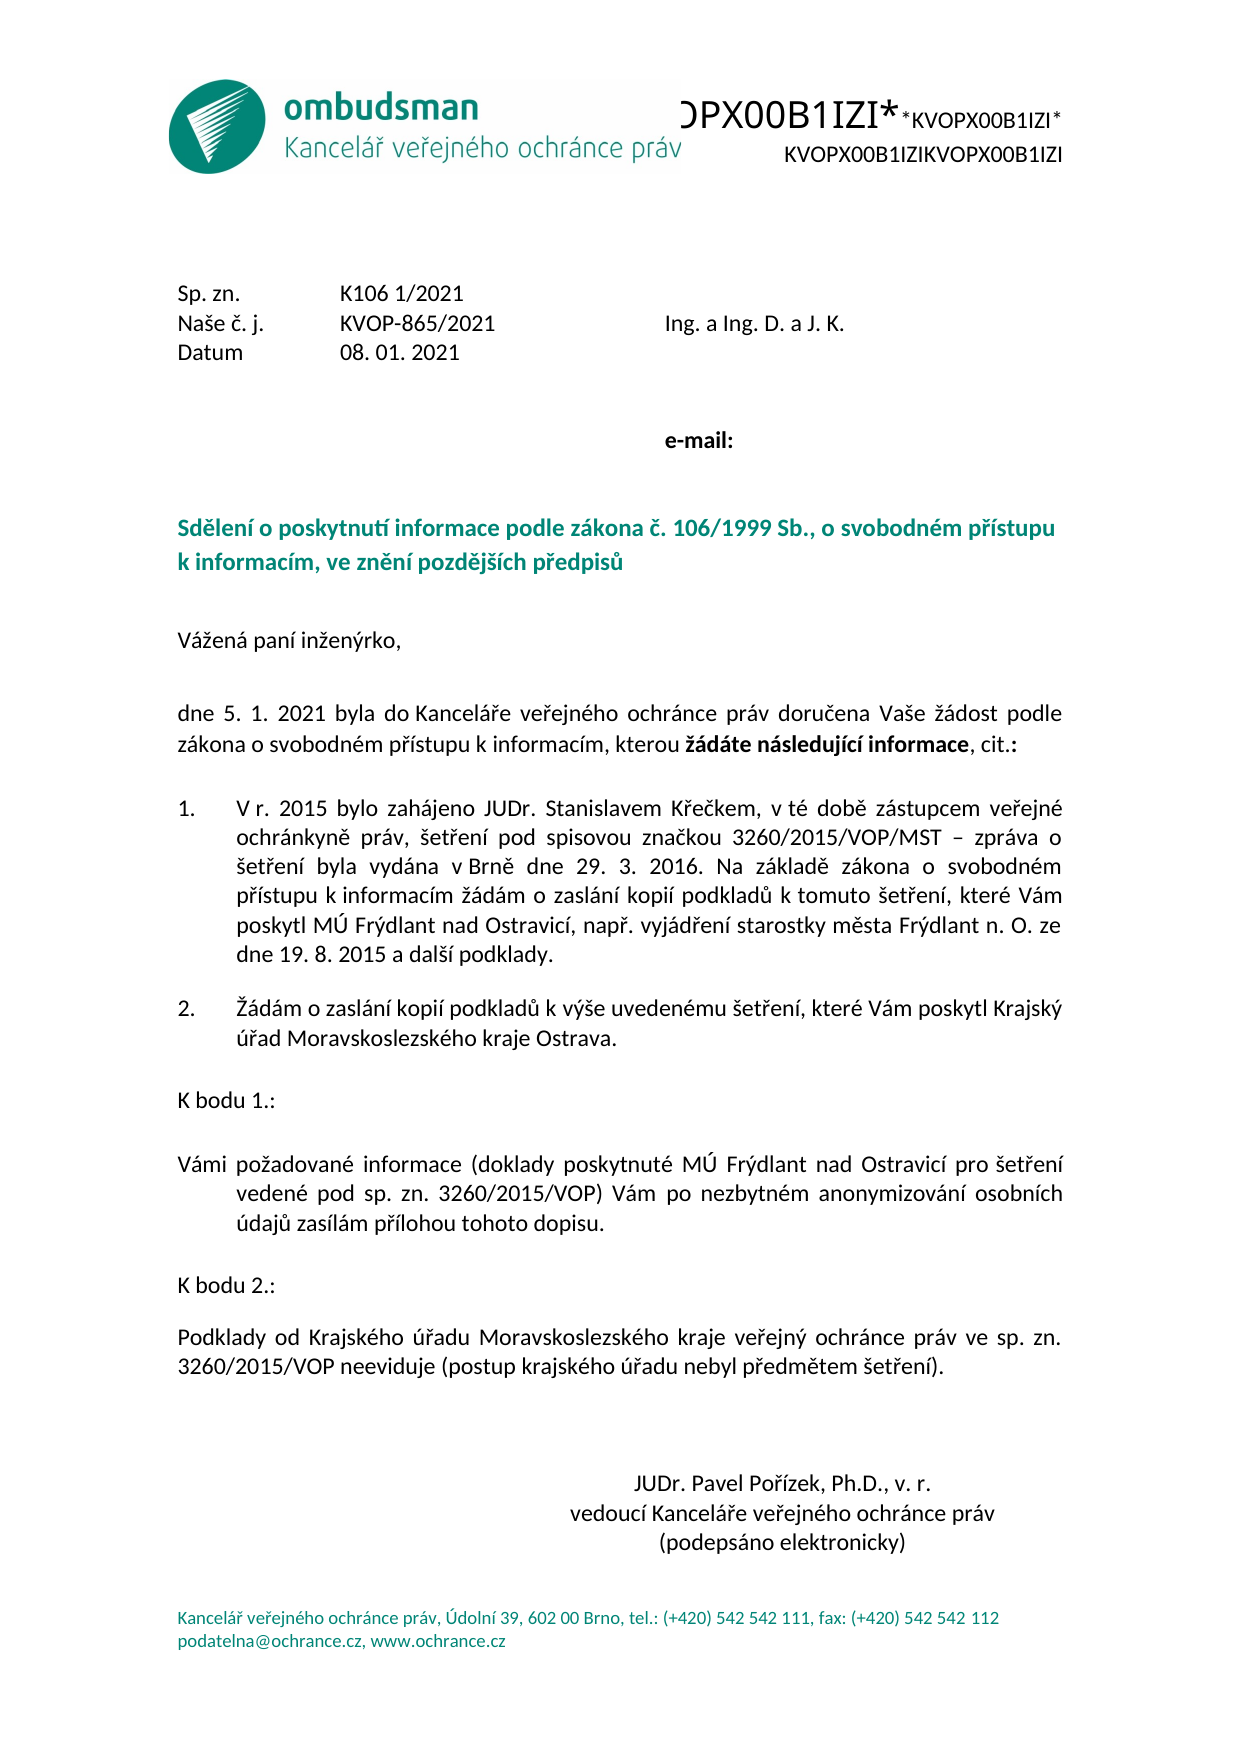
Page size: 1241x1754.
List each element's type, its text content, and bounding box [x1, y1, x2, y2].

text Vámi požadované informace (doklady poskytnuté MÚ Frýdlant nad Ostravicí pro šetření vedené pod sp. zn. 3260/2015/VOP) Vám po nezbytném anonymizování osobních údajů zasílám přílohou tohoto dopisu. [177, 1149, 1063, 1237]
text (podepsáno elektronicky) [502, 1527, 1063, 1556]
text Vážená paní inženýrko, [177, 626, 1063, 655]
table_header Ing. a Ing. D. a J. K. e-mail: [665, 220, 1085, 513]
text K bodu 1.: [177, 1085, 1063, 1114]
table_header Sp. zn. Naše č. j. Datum [177, 220, 340, 513]
subtitle Sdělení o poskytnutí informace podle zákona č. 106/1999 Sb., o svobodném přístupu k informacím, ve znění pozdějších předpisů [177, 513, 1063, 577]
text dne 5. 1. 2021 byla do Kanceláře veřejného ochránce práv doručena Vaše žádost podle zákona o svobodném přístupu k informacím, kterou žádáte následující informace, cit.: [177, 698, 1063, 758]
table_header K106 1/2021 KVOP-865/2021 08. 01. 2021 [340, 220, 664, 513]
text vedoucí Kanceláře veřejného ochránce práv [502, 1498, 1063, 1527]
text JUDr. Pavel Pořízek, Ph.D., v. r. [502, 1468, 1063, 1498]
text Podklady od Krajského úřadu Moravskoslezského kraje veřejný ochránce práv ve sp. zn. 3260/2015/VOP neeviduje (postup krajského úřadu nebyl předmětem šetření). [177, 1322, 1063, 1381]
text K bodu 2.: [177, 1270, 1063, 1300]
list V r. 2015 bylo zahájeno JUDr. Stanislavem Křečkem, v té době zástupcem veřejné ochránkyně práv, šetření pod spisovou značkou 3260/2015/VOP/MST – zpráva o šetření byla vydána v Brně dne 29. 3. 2016. Na základě zákona o svobodném přístupu k informacím žádám o zaslání kopií podkladů k tomuto šetření, které Vám poskytl MÚ Frýdlant nad Ostravicí, např. vyjádření starostky města Frýdlant n. O. ze dne 19. 8. 2015 a další podklady. [177, 793, 1063, 968]
list Žádám o zaslání kopií podkladů k výše uvedenému šetření, které Vám poskytl Krajský úřad Moravskoslezského kraje Ostrava. [177, 993, 1063, 1052]
